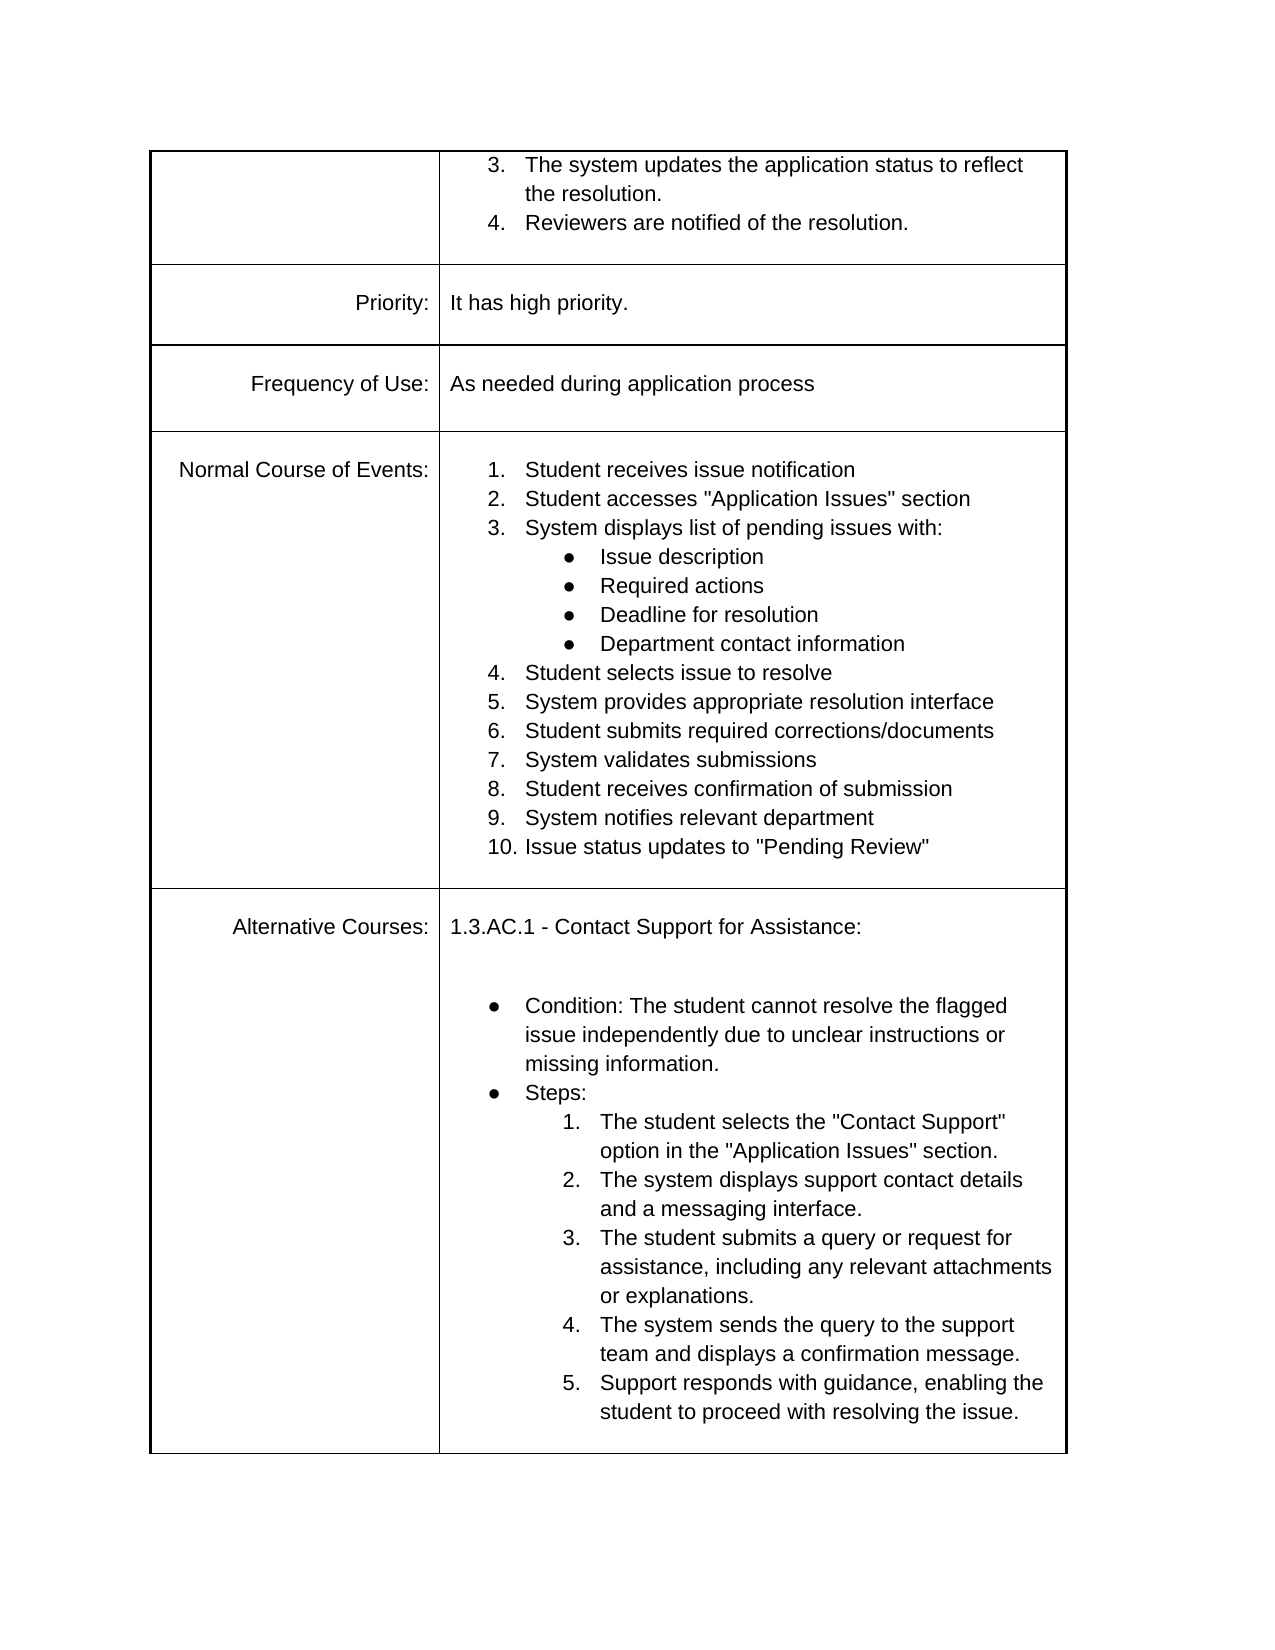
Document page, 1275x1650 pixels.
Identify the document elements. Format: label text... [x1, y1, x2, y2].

table_cell 1.3.AC.1 - Contact Support for Assistance: Condition: The student cannot resolve the flagged issue independently due to unclear instructions or missing information. Steps: The student selects the "Contact Support" option in the "Application Issues" section. The system displays support contact details and a messaging interface. The student submits a query or request for assistance, including any relevant attachments or explanations. The system sends the query to the support team and displays a confirmation message. Support responds with guidance, enabling the student to proceed with resolving the issue. [440, 889, 1065, 1452]
table_cell [152, 152, 439, 263]
table_cell Frequency of Use: [152, 346, 439, 431]
table_cell It has high priority. [440, 265, 1065, 344]
table_cell Priority: [152, 265, 439, 344]
table_cell Student receives issue notification Student accesses "Application Issues" section System displays list of pending issues with: Issue description Required actions Deadline for resolution Department contact information Student selects issue to resolve System provides appropriate resolution interface Student submits required corrections/documents System validates submissions Student receives confirmation of submission System notifies relevant department Issue status updates to "Pending Review" [440, 432, 1065, 888]
table_cell All flagged issues are addressed and marked as resolved. Required updates or documents are submitted. The system updates the application status to reflect the resolution. Reviewers are notified of the resolution. [440, 152, 1065, 263]
table_cell As needed during application process [440, 346, 1065, 431]
table_cell Normal Course of Events: [152, 432, 439, 888]
table_cell Alternative Courses: [152, 889, 439, 1452]
